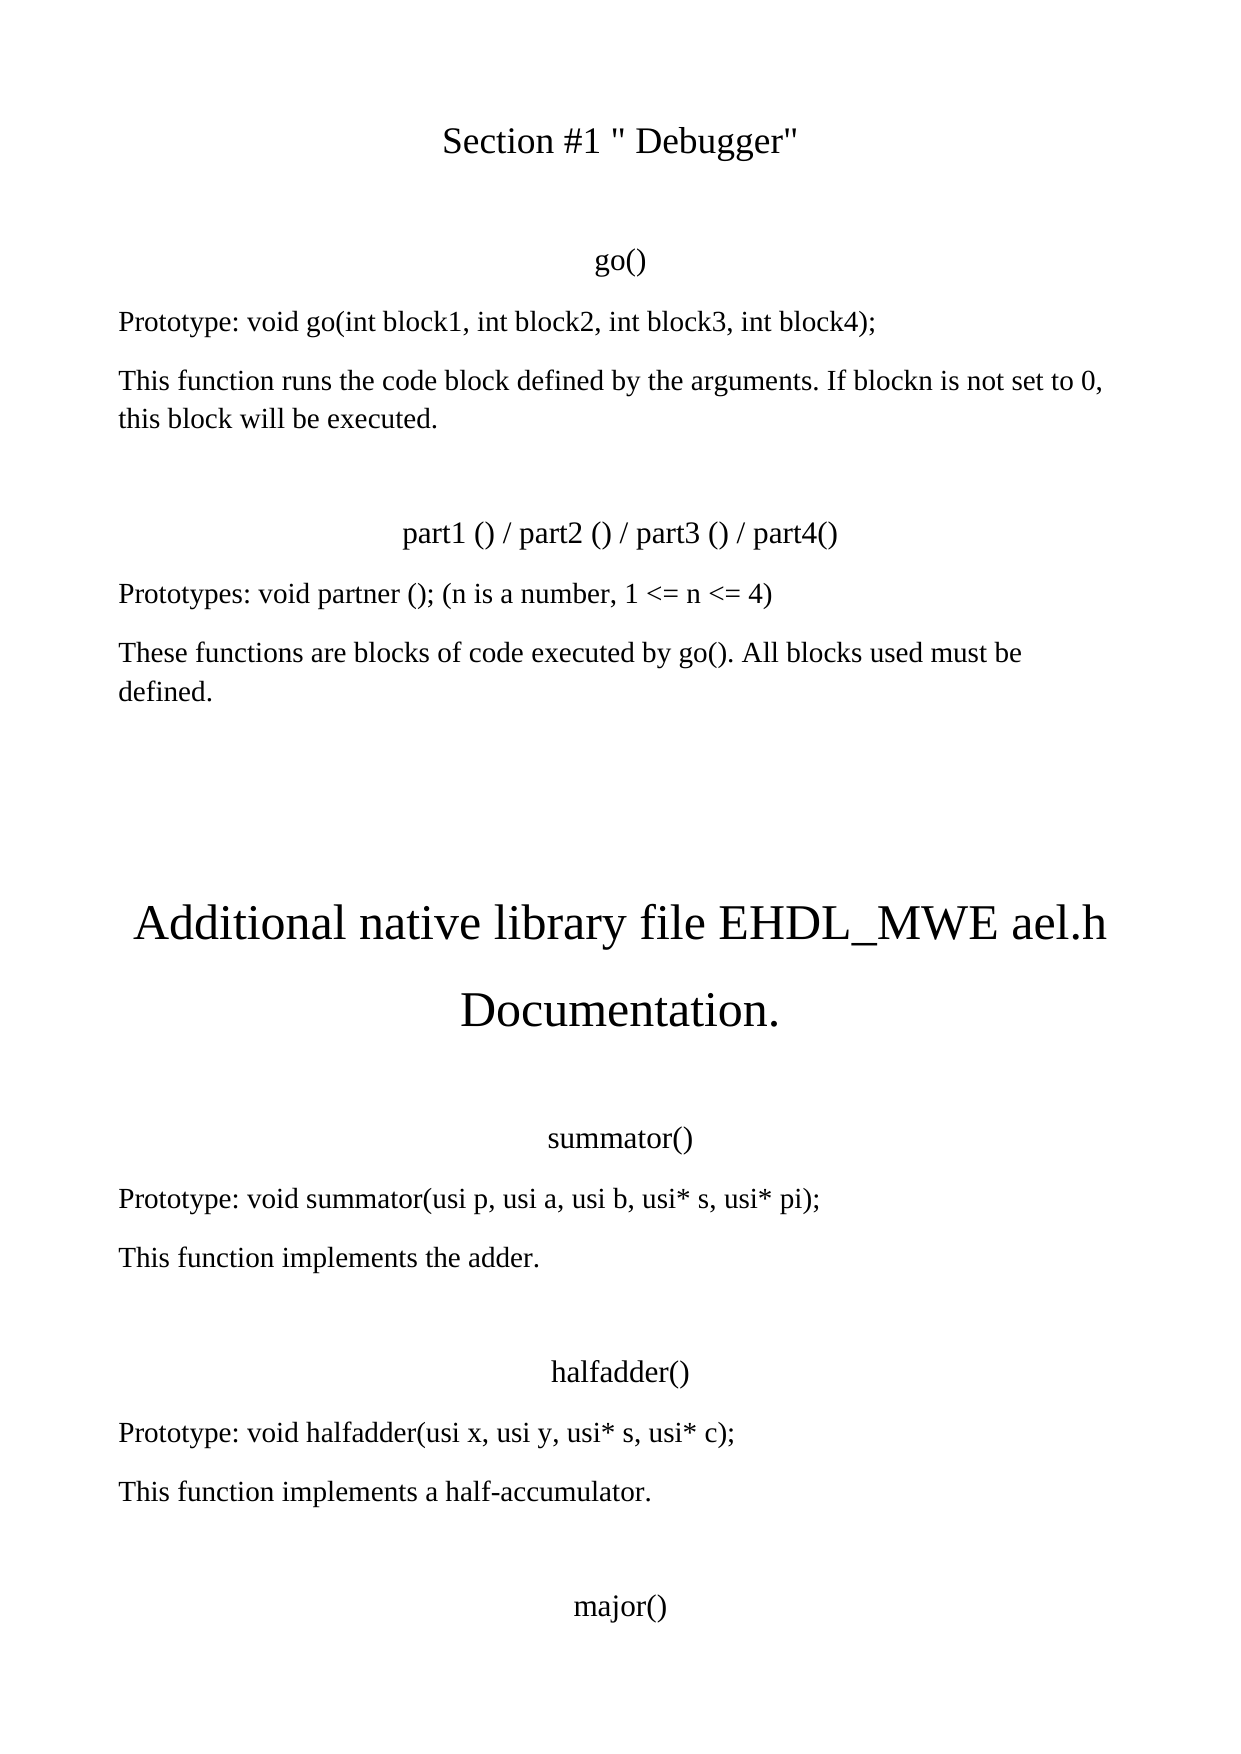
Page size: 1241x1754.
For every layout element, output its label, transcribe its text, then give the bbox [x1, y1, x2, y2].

text Prototype: void go(int block1, int block2, int block3, int block4); [118, 304, 1122, 337]
text halfadder() [118, 1353, 1122, 1389]
text Prototype: void summator(usi p, usi a, usi b, usi* s, usi* pi); [118, 1181, 1122, 1215]
text summator() [118, 1119, 1122, 1155]
text This function implements the adder. [118, 1241, 1122, 1274]
text go() [118, 242, 1122, 277]
text This function runs the code block defined by the arguments. If blockn is not set to 0, this block will be executed. [118, 363, 1122, 435]
text Documentation. [118, 979, 1122, 1037]
text part1 () / part2 () / part3 () / part4() [118, 514, 1122, 550]
text This function implements a half-accumulator. [118, 1474, 1122, 1508]
text Additional native library file EHDL_MWE ael.h [118, 892, 1122, 950]
text major() [118, 1587, 1122, 1623]
text Section #1 " Debugger" [118, 118, 1122, 161]
text These functions are blocks of code executed by go(). All blocks used must be defined. [118, 635, 1122, 707]
text Prototypes: void partner (); (n is a number, 1 <= n <= 4) [118, 576, 1122, 609]
text Prototype: void halfadder(usi x, usi y, usi* s, usi* c); [118, 1415, 1122, 1449]
